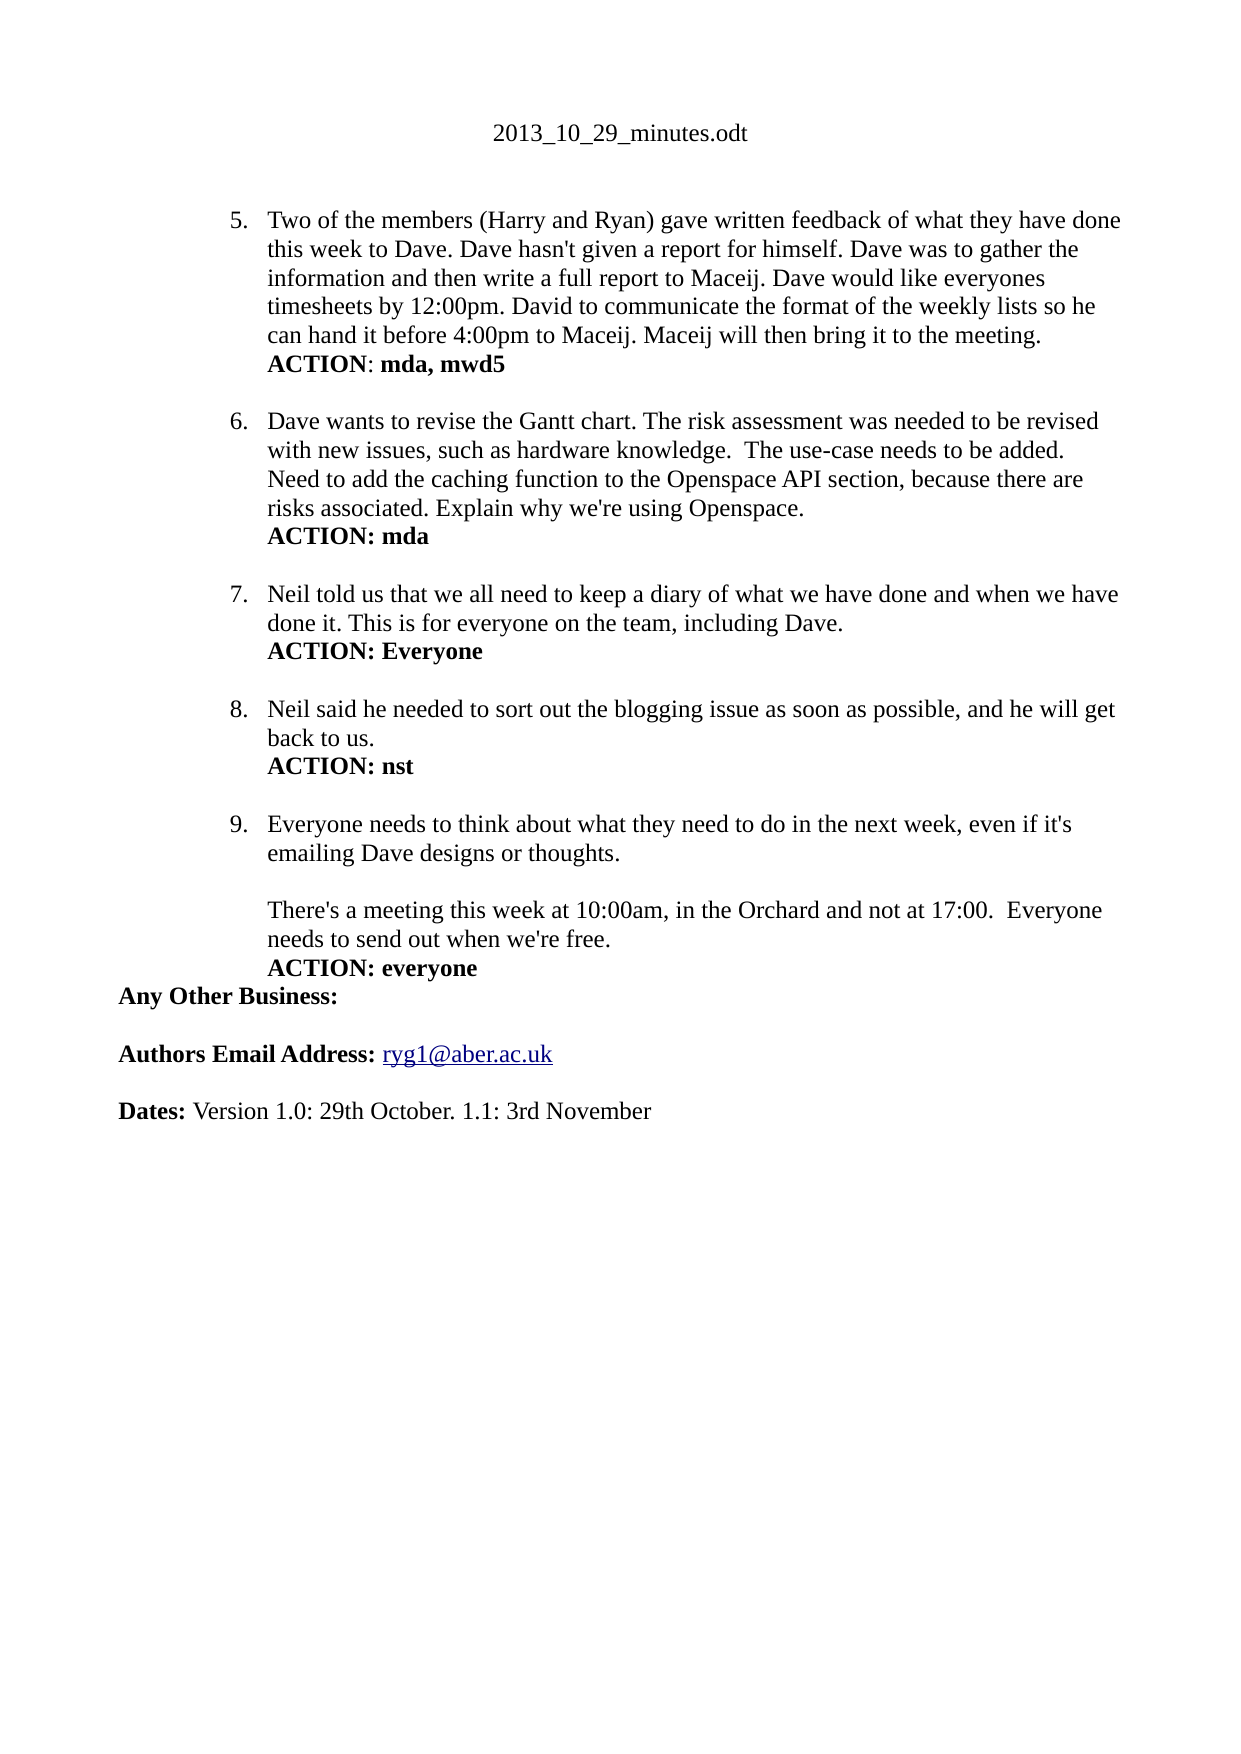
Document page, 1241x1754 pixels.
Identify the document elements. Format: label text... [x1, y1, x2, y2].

list ACTION: everyone [229, 953, 1122, 981]
text Any Other Business: [118, 981, 1122, 1039]
list Two of the members (Harry and Ryan) gave written feedback of what they have done this week to Dave. Dave hasn't given a report for himself. Dave was to gather the information and then write a full report to Maceij. Dave would like everyones timesheets by 12:00pm. David to communicate the format of the weekly lists so he can hand it before 4:00pm to Maceij. Maceij will then bring it to the meeting. [229, 205, 1122, 349]
list ACTION: mda, mwd5 [229, 349, 1122, 406]
list Dave wants to revise the Gantt chart. The risk assessment was needed to be revised with new issues, such as hardware knowledge. The use-case needs to be added. Need to add the caching function to the Openspace API section, because there are risks associated. Explain why we're using Openspace. ACTION: mda [229, 406, 1122, 579]
text Authors Email Address: ryg1@aber.ac.uk [118, 1039, 1122, 1068]
list Everyone needs to think about what they need to do in the next week, even if it's emailing Dave designs or thoughts. There's a meeting this week at 10:00am, in the Orchard and not at 17:00. Everyone needs to send out when we're free. [229, 809, 1122, 953]
list Neil said he needed to sort out the blogging issue as soon as possible, and he will get back to us. ACTION: nst [229, 694, 1122, 809]
list Neil told us that we all need to keep a diary of what we have done and when we have done it. This is for everyone on the team, including Dave. ACTION: Everyone [229, 579, 1122, 694]
text Dates: Version 1.0: 29th October. 1.1: 3rd November [118, 1096, 1122, 1125]
